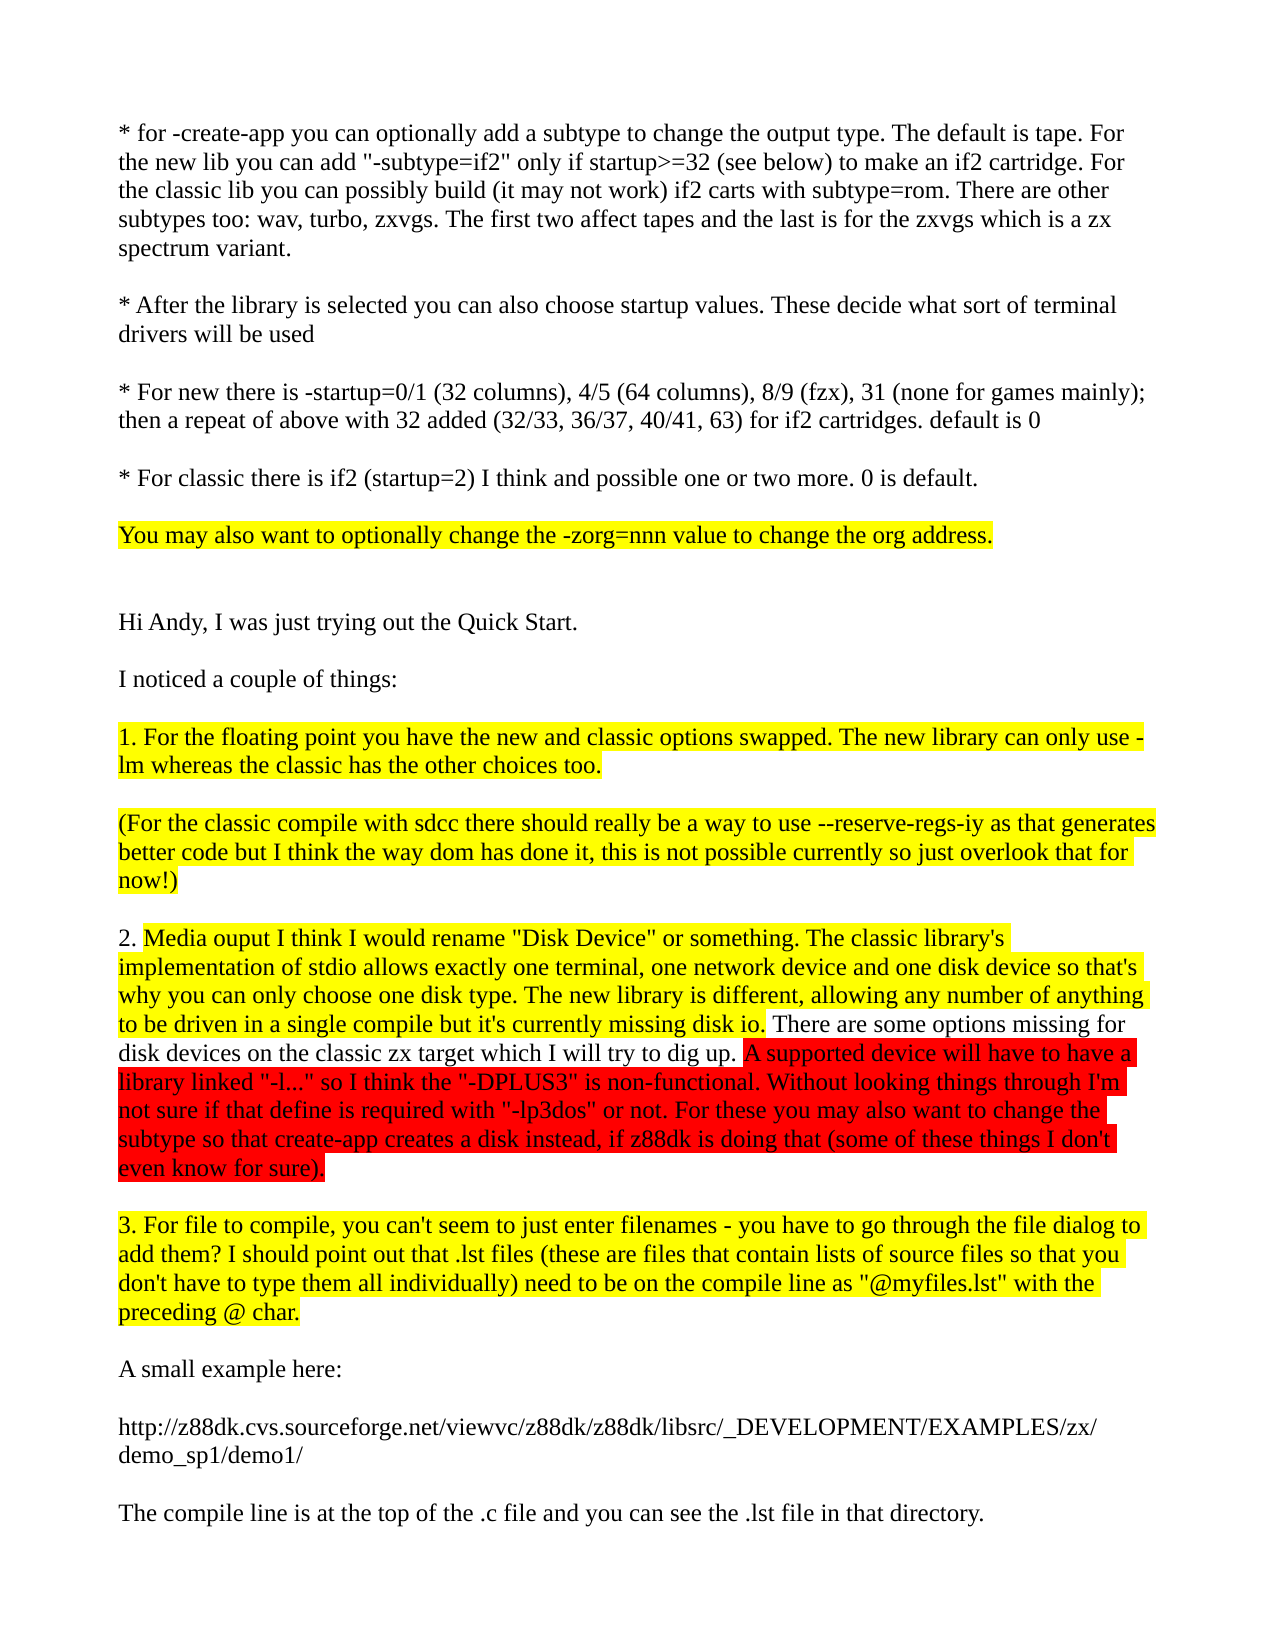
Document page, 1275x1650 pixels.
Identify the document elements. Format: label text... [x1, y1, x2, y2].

text 2. Media ouput I think I would rename "Disk Device" or something. The classic library's implementation of stdio allows exactly one terminal, one network device and one disk device so that's why you can only choose one disk type. The new library is different, allowing any number of anything to be driven in a single compile but it's currently missing disk io. There are some options missing for disk devices on the classic zx target which I will try to dig up. A supported device will have to have a library linked "-l..." so I think the "-DPLUS3" is non-functional. Without looking things through I'm not sure if that define is required with "-lp3dos" or not. For these you may also want to change the subtype so that create-app creates a disk instead, if z88dk is doing that (some of these things I don't even know for sure). [118, 923, 1157, 1182]
text * After the library is selected you can also choose startup values. These decide what sort of terminal drivers will be used [118, 291, 1157, 348]
text (For the classic compile with sdcc there should really be a way to use --reserve-regs-iy as that generates better code but I think the way dom has done it, this is not possible currently so just overlook that for now!) [118, 808, 1157, 894]
text 1. For the floating point you have the new and classic options swapped. The new library can only use -lm whereas the classic has the other choices too. [118, 722, 1157, 779]
text * for -create-app you can optionally add a subtype to change the output type. The default is tape. For the new lib you can add "-subtype=if2" only if startup>=32 (see below) to make an if2 cartridge. For the classic lib you can possibly build (it may not work) if2 carts with subtype=rom. There are other subtypes too: wav, turbo, zxvgs. The first two affect tapes and the last is for the zxvgs which is a zx spectrum variant. [118, 118, 1157, 262]
text * For classic there is if2 (startup=2) I think and possible one or two more. 0 is default. [118, 463, 1157, 492]
text I noticed a couple of things: [118, 664, 1157, 693]
text * For new there is -startup=0/1 (32 columns), 4/5 (64 columns), 8/9 (fzx), 31 (none for games mainly); then a repeat of above with 32 added (32/33, 36/37, 40/41, 63) for if2 cartridges. default is 0 [118, 377, 1157, 434]
text 3. For file to compile, you can't seem to just enter filenames - you have to go through the file dialog to add them? I should point out that .lst files (these are files that contain lists of source files so that you don't have to type them all individually) need to be on the compile line as "@myfiles.lst" with the preceding @ char. [118, 1211, 1157, 1326]
text Hi Andy, I was just trying out the Quick Start. [118, 607, 1157, 636]
text http://z88dk.cvs.sourceforge.net/viewvc/z88dk/z88dk/libsrc/_DEVELOPMENT/EXAMPLES/zx/demo_sp1/demo1/ [118, 1412, 1157, 1469]
text You may also want to optionally change the -zorg=nnn value to change the org address. [118, 521, 1157, 549]
text The compile line is at the top of the .c file and you can see the .lst file in that directory. [118, 1498, 1157, 1527]
text A small example here: [118, 1354, 1157, 1383]
